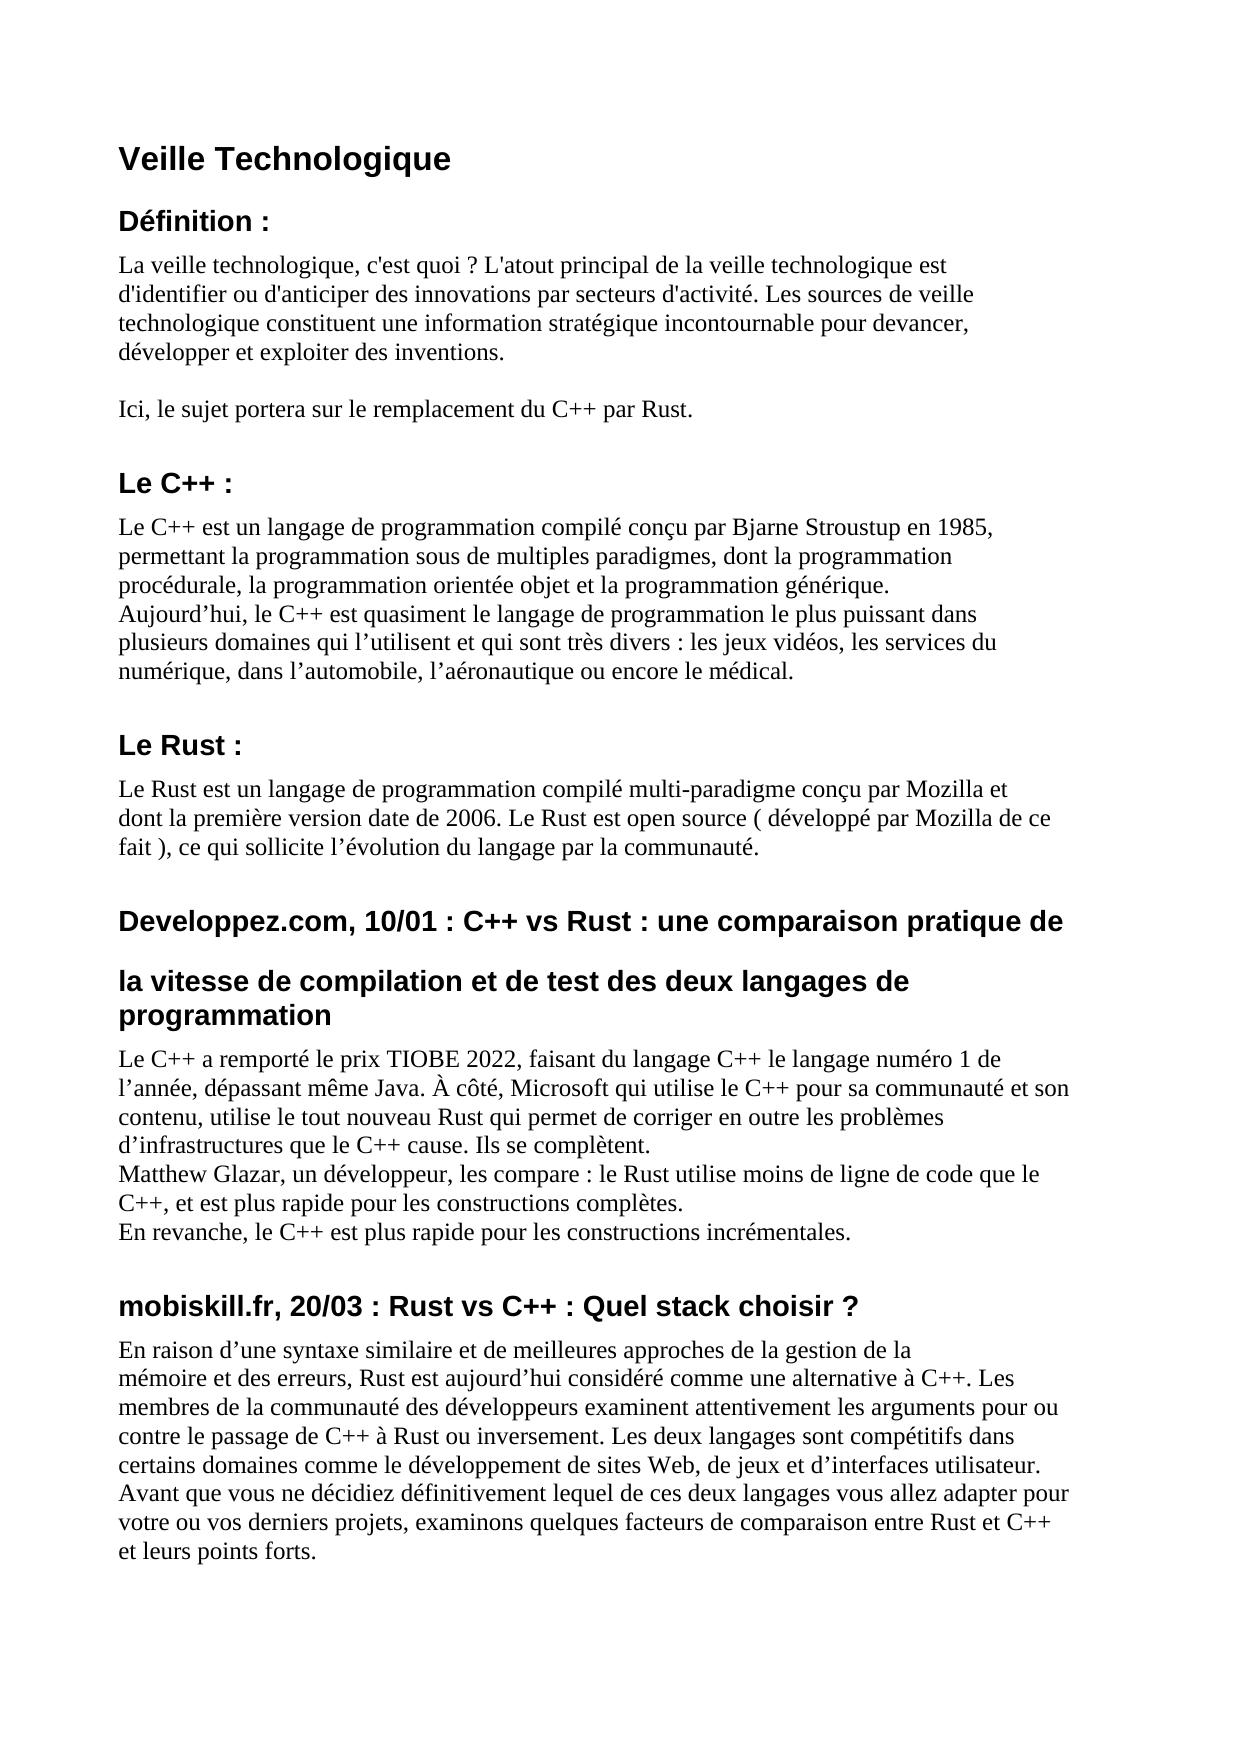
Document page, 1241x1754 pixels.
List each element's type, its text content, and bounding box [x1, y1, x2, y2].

subtitle Developpez.com, 10/01 : C++ vs Rust : une comparaison pratique de [118, 904, 1122, 937]
subtitle Le C++ : [118, 466, 1122, 500]
text La veille technologique, c'est quoi ? L'atout principal de la veille technologique est [118, 251, 1122, 279]
text fait ), ce qui sollicite l’évolution du langage par la communauté. [118, 832, 1122, 861]
text dont la première version date de 2006. Le Rust est open source ( développé par Mozilla de ce [118, 803, 1122, 832]
subtitle Veille Technologique [118, 139, 1122, 177]
text numérique, dans l’automobile, l’aéronautique ou encore le médical. [118, 656, 1122, 685]
text Matthew Glazar, un développeur, les compare : le Rust utilise moins de ligne de code que le [118, 1159, 1122, 1188]
subtitle Le Rust : [118, 728, 1122, 762]
text votre ou vos derniers projets, examinons quelques facteurs de comparaison entre Rust et C++ [118, 1507, 1122, 1536]
text C++, et est plus rapide pour les constructions complètes. [118, 1188, 1122, 1217]
text Le Rust est un langage de programmation compilé multi-paradigme conçu par Mozilla et [118, 774, 1122, 803]
text d’infrastructures que le C++ cause. Ils se complètent. [118, 1130, 1122, 1159]
text l’année, dépassant même Java. À côté, Microsoft qui utilise le C++ pour sa communauté et son [118, 1073, 1122, 1102]
text Le C++ a remporté le prix TIOBE 2022, faisant du langage C++ le langage numéro 1 de [118, 1044, 1122, 1073]
text certains domaines comme le développement de sites Web, de jeux et d’interfaces utilisateur. [118, 1450, 1122, 1478]
text contenu, utilise le tout nouveau Rust qui permet de corriger en outre les problèmes [118, 1102, 1122, 1130]
text Aujourd’hui, le C++ est quasiment le langage de programmation le plus puissant dans [118, 599, 1122, 627]
text permettant la programmation sous de multiples paradigmes, dont la programmation [118, 541, 1122, 570]
text En raison d’une syntaxe similaire et de meilleures approches de la gestion de la [118, 1335, 1122, 1363]
text mémoire et des erreurs, Rust est aujourd’hui considéré comme une alternative à C++. Les [118, 1363, 1122, 1392]
text Le C++ est un langage de programmation compilé conçu par Bjarne Stroustup en 1985, [118, 512, 1122, 541]
text procédurale, la programmation orientée objet et la programmation générique. [118, 570, 1122, 599]
text Ici, le sujet portera sur le remplacement du C++ par Rust. [118, 394, 1122, 423]
text technologique constituent une information stratégique incontournable pour devancer, [118, 308, 1122, 337]
text Avant que vous ne décidiez définitivement lequel de ces deux langages vous allez adapter pour [118, 1478, 1122, 1507]
subtitle mobiskill.fr, 20/03 : Rust vs C++ : Quel stack choisir ? [118, 1289, 1122, 1322]
text membres de la communauté des développeurs examinent attentivement les arguments pour ou [118, 1392, 1122, 1421]
text d'identifier ou d'anticiper des innovations par secteurs d'activité. Les sources de veille [118, 279, 1122, 308]
text développer et exploiter des inventions. [118, 337, 1122, 366]
text En revanche, le C++ est plus rapide pour les constructions incrémentales. [118, 1217, 1122, 1245]
text contre le passage de C++ à Rust ou inversement. Les deux langages sont compétitifs dans [118, 1421, 1122, 1450]
subtitle Définition : [118, 204, 1122, 238]
text plusieurs domaines qui l’utilisent et qui sont très divers : les jeux vidéos, les services du [118, 627, 1122, 656]
subtitle la vitesse de compilation et de test des deux langages de programmation [118, 964, 1122, 1032]
text et leurs points forts. [118, 1536, 1122, 1565]
